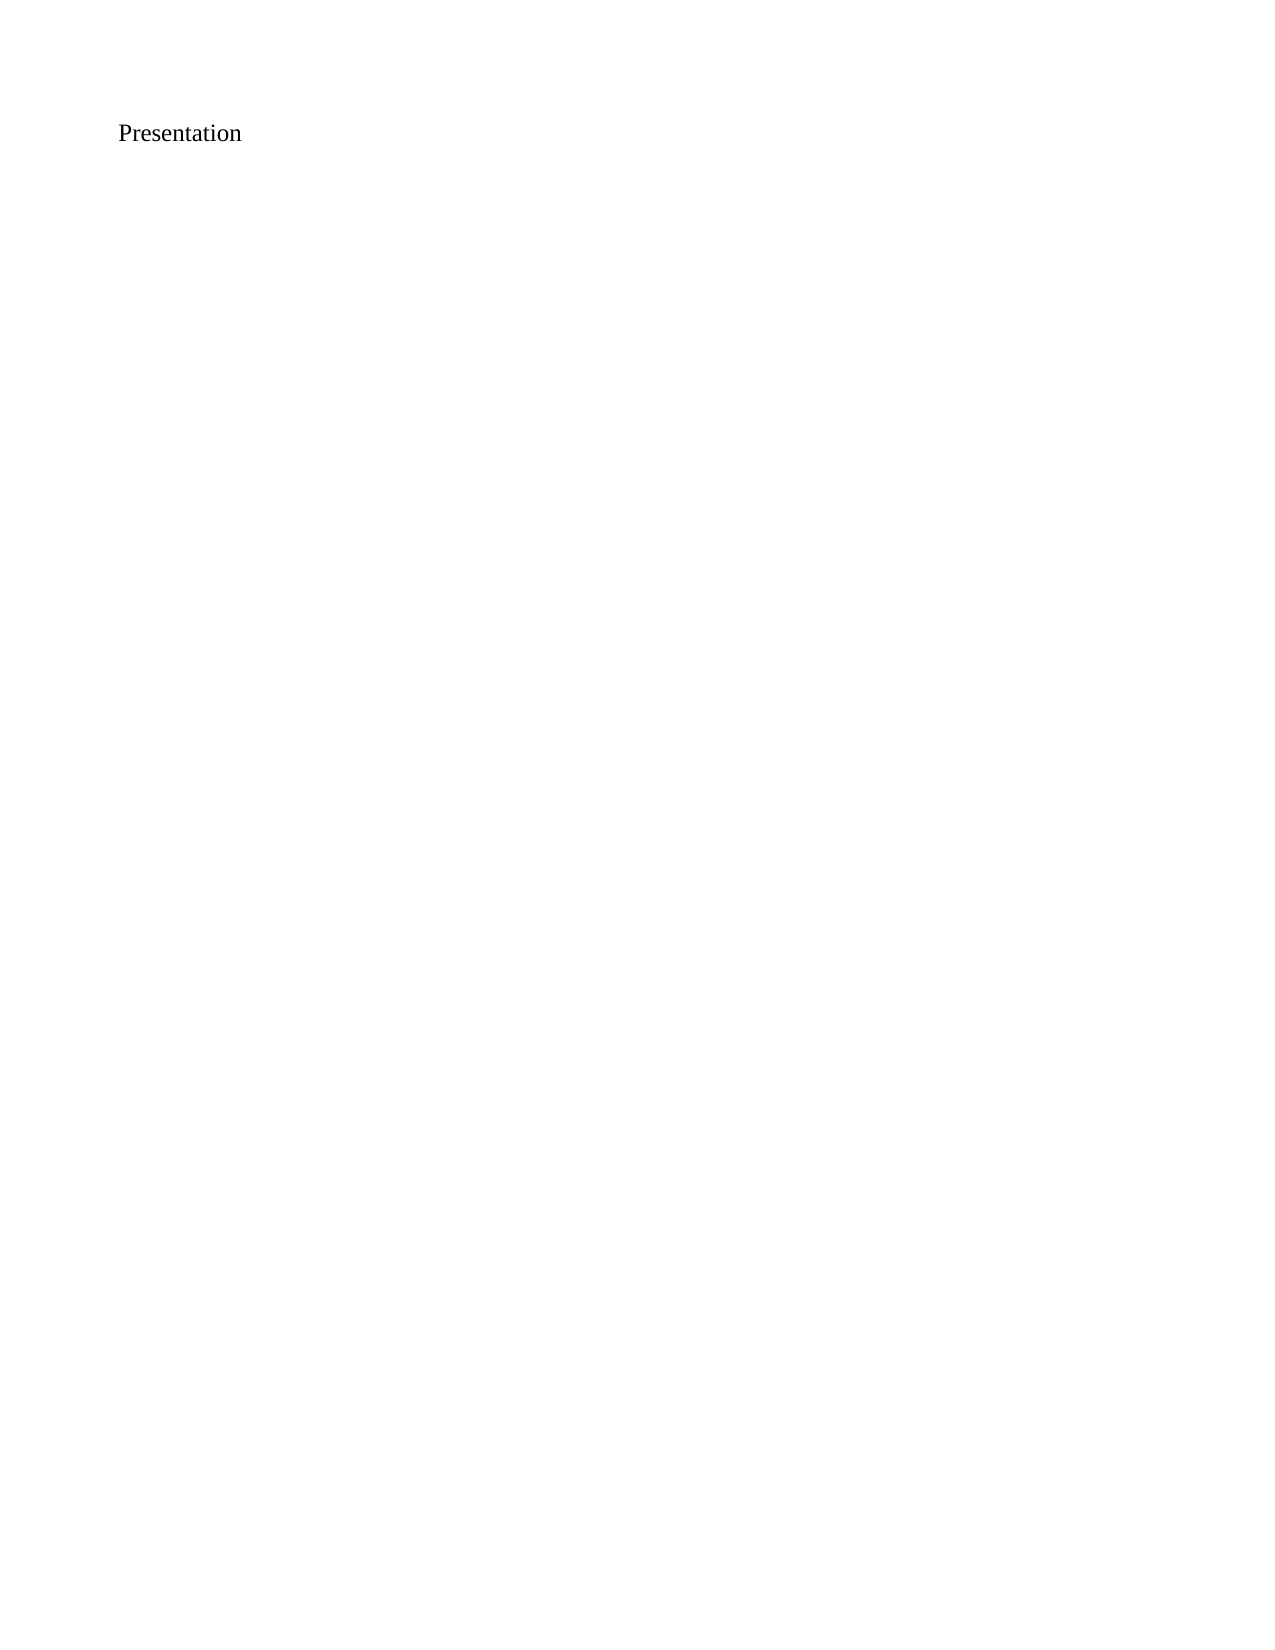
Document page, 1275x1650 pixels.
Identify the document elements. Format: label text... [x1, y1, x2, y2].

text Presentation [118, 118, 1157, 147]
